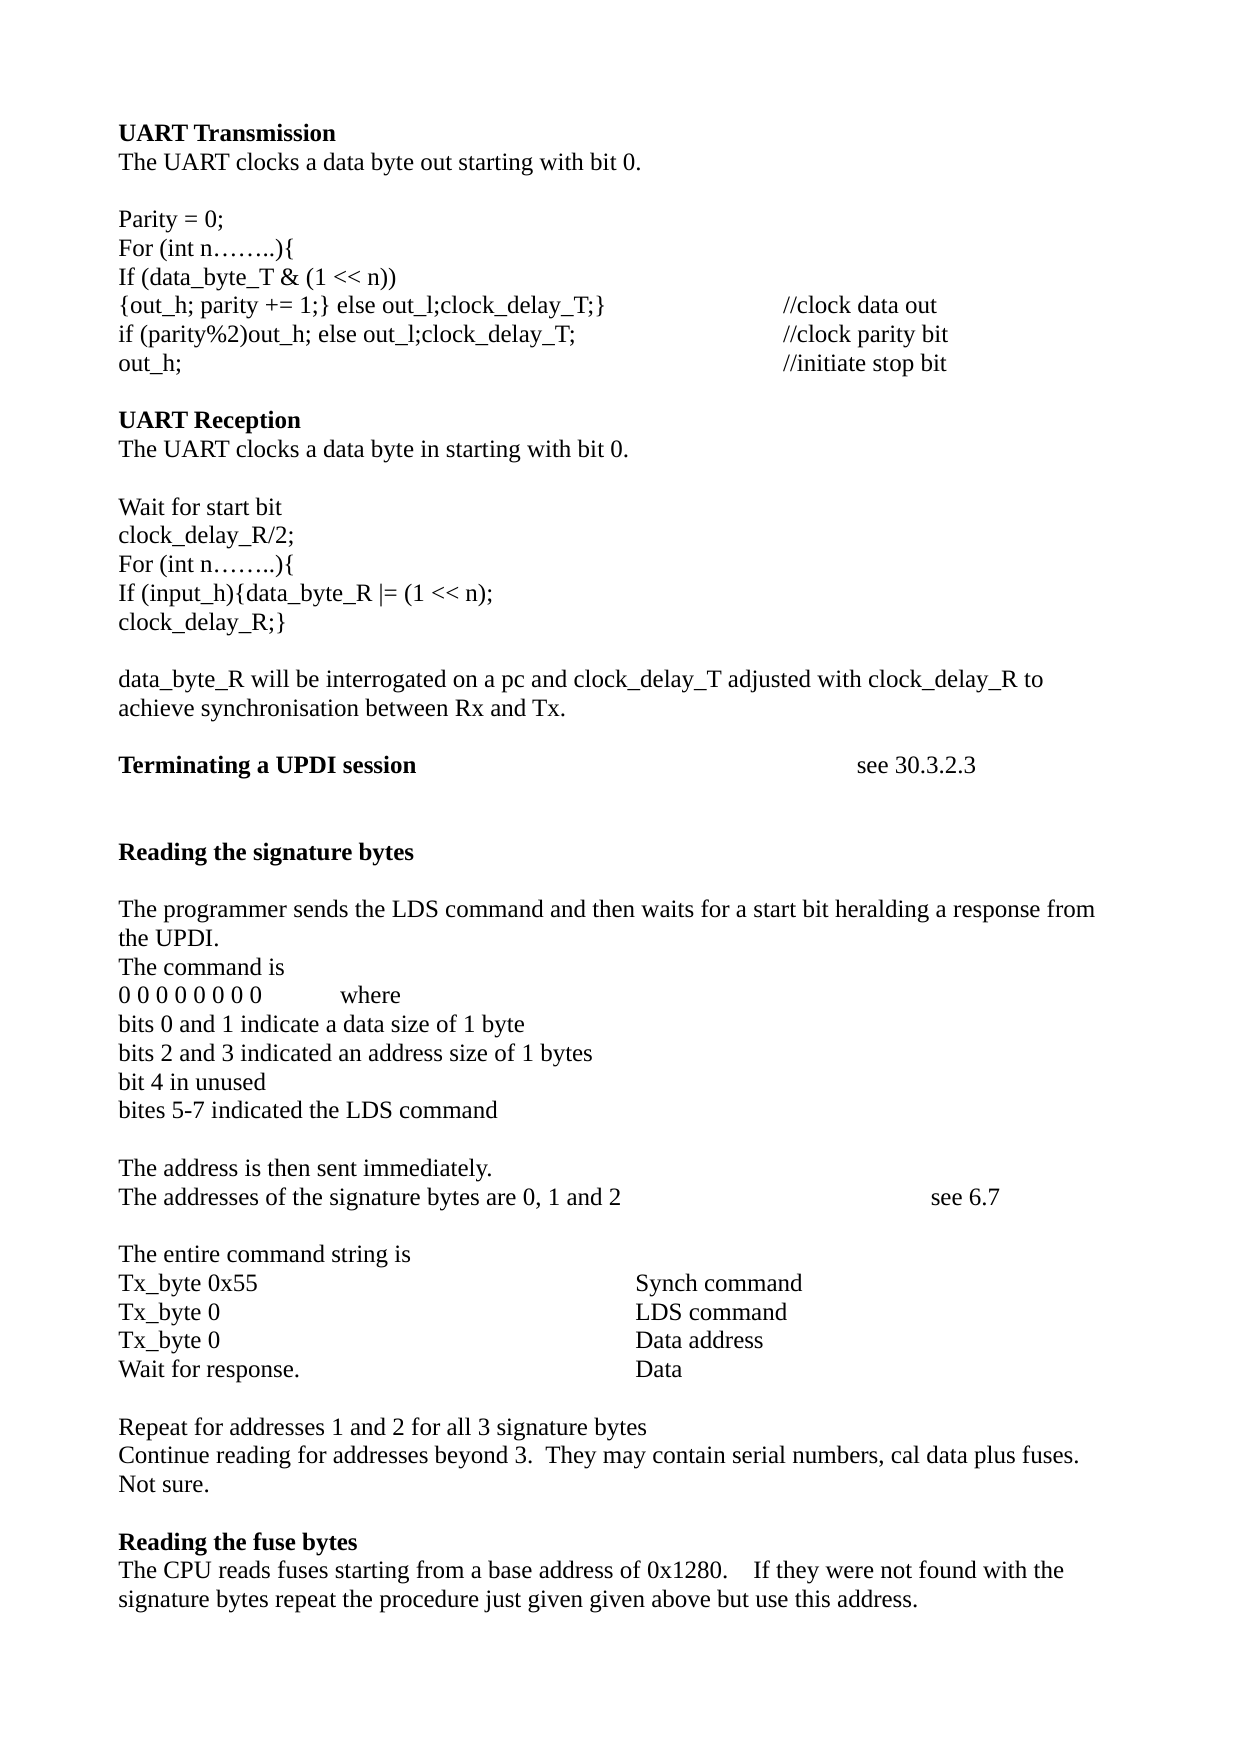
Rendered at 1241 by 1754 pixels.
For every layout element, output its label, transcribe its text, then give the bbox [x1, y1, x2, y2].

text The entire command string is [118, 1239, 1122, 1268]
text UART Reception [118, 406, 1122, 434]
text For (int n……..){ [118, 233, 1122, 262]
text Tx_byte 0x55 Synch command [118, 1268, 1122, 1297]
text For (int n……..){ [118, 549, 1122, 578]
text UART Transmission [118, 118, 1122, 147]
text The addresses of the signature bytes are 0, 1 and 2 see 6.7 [118, 1182, 1122, 1211]
text out_h; //initiate stop bit [118, 348, 1122, 377]
text If (data_byte_T & (1 << n)) [118, 262, 1122, 291]
text Repeat for addresses 1 and 2 for all 3 signature bytes [118, 1412, 1122, 1441]
text Tx_byte 0 Data address [118, 1326, 1122, 1354]
text Reading the fuse bytes [118, 1527, 1122, 1556]
text The CPU reads fuses starting from a base address of 0x1280. If they were not found with the signature bytes repeat the procedure just given given above but use this address. [118, 1556, 1122, 1613]
text bits 2 and 3 indicated an address size of 1 bytes [118, 1038, 1122, 1067]
text The programmer sends the LDS command and then waits for a start bit heralding a response from the UPDI. [118, 894, 1122, 952]
text Terminating a UPDI session see 30.3.2.3 [118, 751, 1122, 779]
text bit 4 in unused [118, 1067, 1122, 1096]
text Wait for start bit [118, 492, 1122, 521]
text clock_delay_R/2; [118, 521, 1122, 549]
text The UART clocks a data byte out starting with bit 0. [118, 147, 1122, 176]
text if (parity%2)out_h; else out_l;clock_delay_T; //clock parity bit [118, 319, 1122, 348]
text data_byte_R will be interrogated on a pc and clock_delay_T adjusted with clock_delay_R to achieve synchronisation between Rx and Tx. [118, 664, 1122, 722]
text bites 5-7 indicated the LDS command [118, 1096, 1122, 1124]
text Reading the signature bytes [118, 837, 1122, 866]
text The command is [118, 952, 1122, 981]
text clock_delay_R;} [118, 607, 1122, 636]
text Wait for response. Data [118, 1354, 1122, 1383]
text bits 0 and 1 indicate a data size of 1 byte [118, 1009, 1122, 1038]
text 0 0 0 0 0 0 0 0 where [118, 981, 1122, 1009]
text The address is then sent immediately. [118, 1153, 1122, 1182]
text If (input_h){data_byte_R |= (1 << n); [118, 578, 1122, 607]
text Tx_byte 0 LDS command [118, 1297, 1122, 1326]
text Continue reading for addresses beyond 3. They may contain serial numbers, cal data plus fuses. Not sure. [118, 1441, 1122, 1498]
text Parity = 0; [118, 204, 1122, 233]
text The UART clocks a data byte in starting with bit 0. [118, 434, 1122, 463]
text {out_h; parity += 1;} else out_l;clock_delay_T;} //clock data out [118, 291, 1122, 319]
